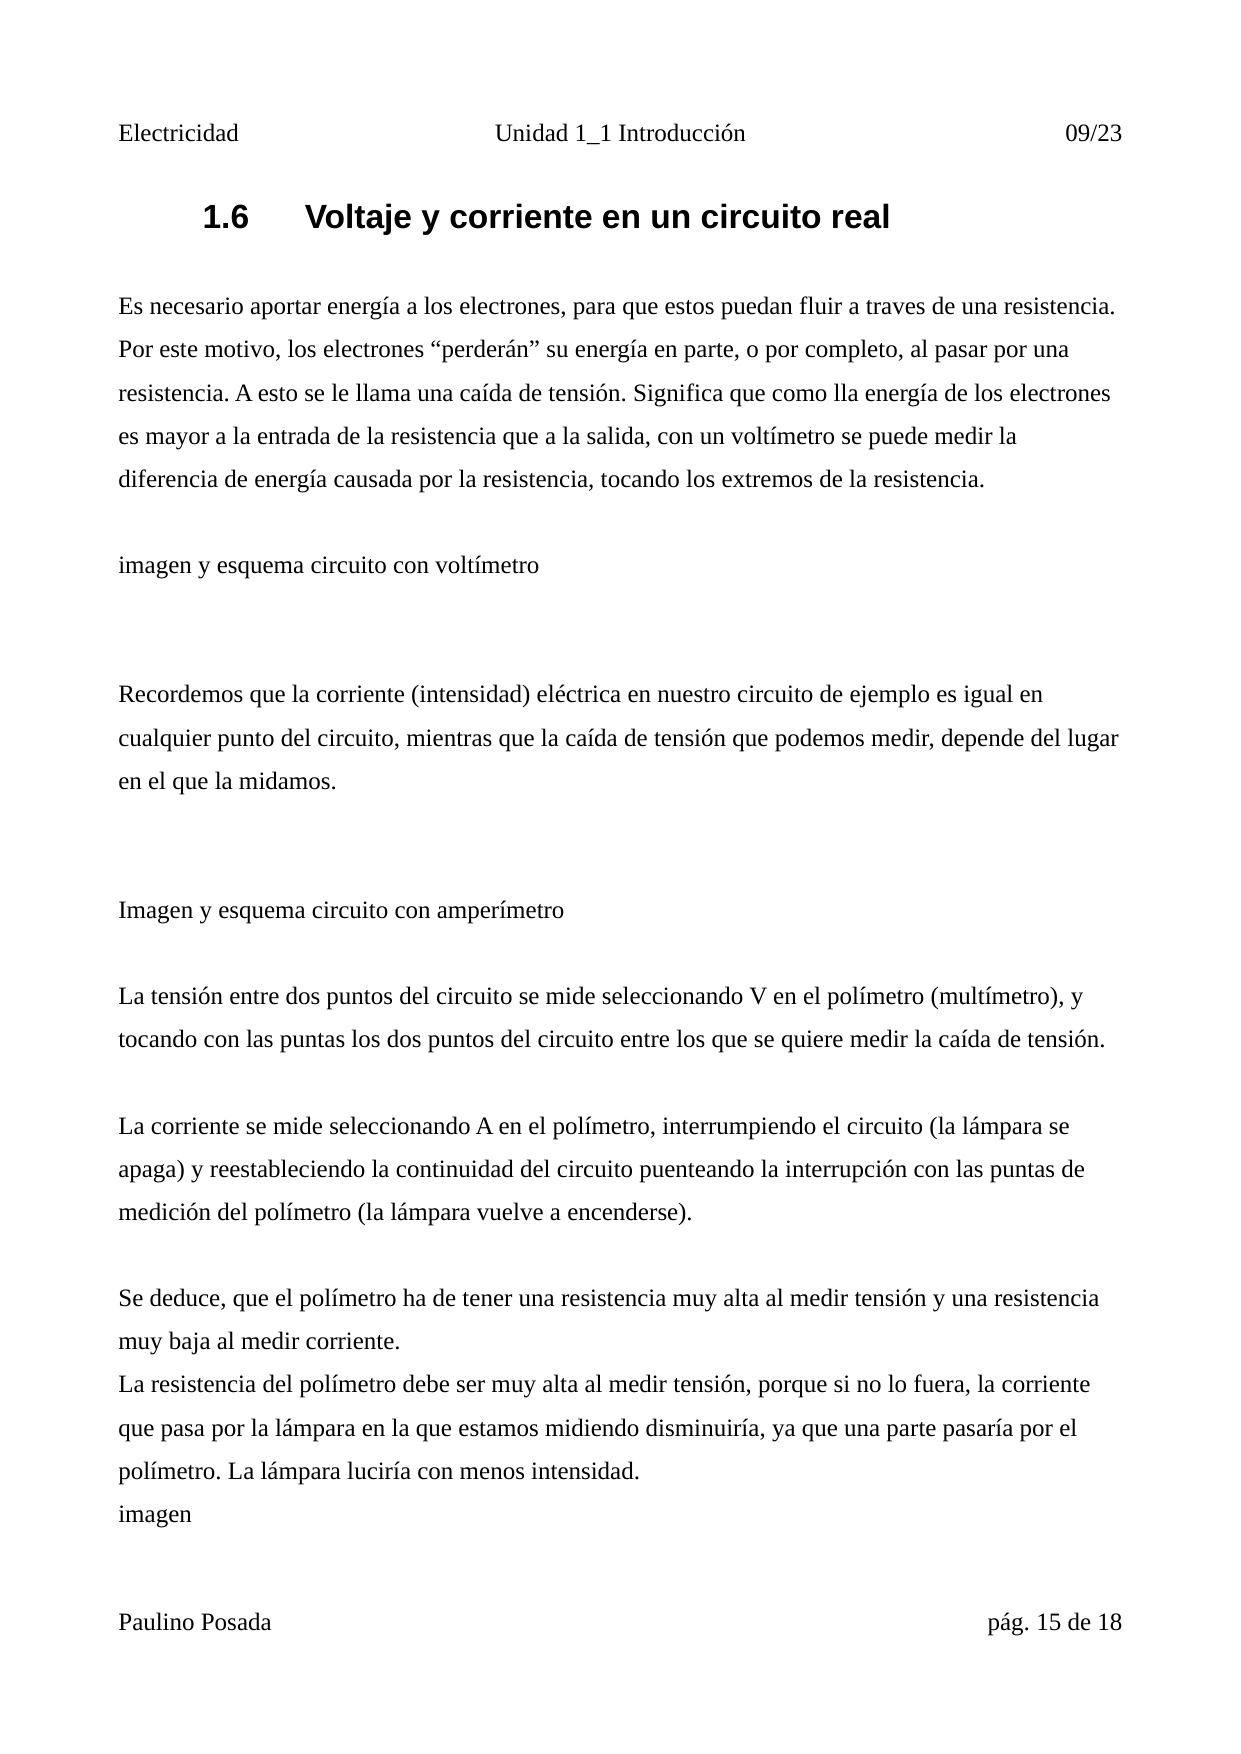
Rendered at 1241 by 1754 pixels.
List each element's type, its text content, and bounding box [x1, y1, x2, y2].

text La corriente se mide seleccionando A en el polímetro, interrumpiendo el circuito (la lámpara se apaga) y reestableciendo la continuidad del circuito puenteando la interrupción con las puntas de medición del polímetro (la lámpara vuelve a encenderse). [118, 1111, 1122, 1226]
text imagen y esquema circuito con voltímetro [118, 550, 1122, 579]
text La tensión entre dos puntos del circuito se mide seleccionando V en el polímetro (multímetro), y tocando con las puntas los dos puntos del circuito entre los que se quiere medir la caída de tensión. [118, 981, 1122, 1053]
text Es necesario aportar energía a los electrones, para que estos puedan fluir a traves de una resistencia. Por este motivo, los electrones “perderán” su energía en parte, o por completo, al pasar por una resistencia. A esto se le llama una caída de tensión. Significa que como lla energía de los electrones es mayor a la entrada de la resistencia que a la salida, con un voltímetro se puede medir la diferencia de energía causada por la resistencia, tocando los extremos de la resistencia. [118, 291, 1122, 493]
text Imagen y esquema circuito con amperímetro [118, 895, 1122, 924]
text La resistencia del polímetro debe ser muy alta al medir tensión, porque si no lo fuera, la corriente que pasa por la lámpara en la que estamos midiendo disminuiría, ya que una parte pasaría por el polímetro. La lámpara luciría con menos intensidad. [118, 1369, 1122, 1484]
text Recordemos que la corriente (intensidad) eléctrica en nuestro circuito de ejemplo es igual en cualquier punto del circuito, mientras que la caída de tensión que podemos medir, depende del lugar en el que la midamos. [118, 679, 1122, 794]
text Se deduce, que el polímetro ha de tener una resistencia muy alta al medir tensión y una resistencia muy baja al medir corriente. [118, 1283, 1122, 1355]
subtitle Voltaje y corriente en un circuito real [193, 197, 1122, 236]
text imagen [118, 1499, 1122, 1528]
